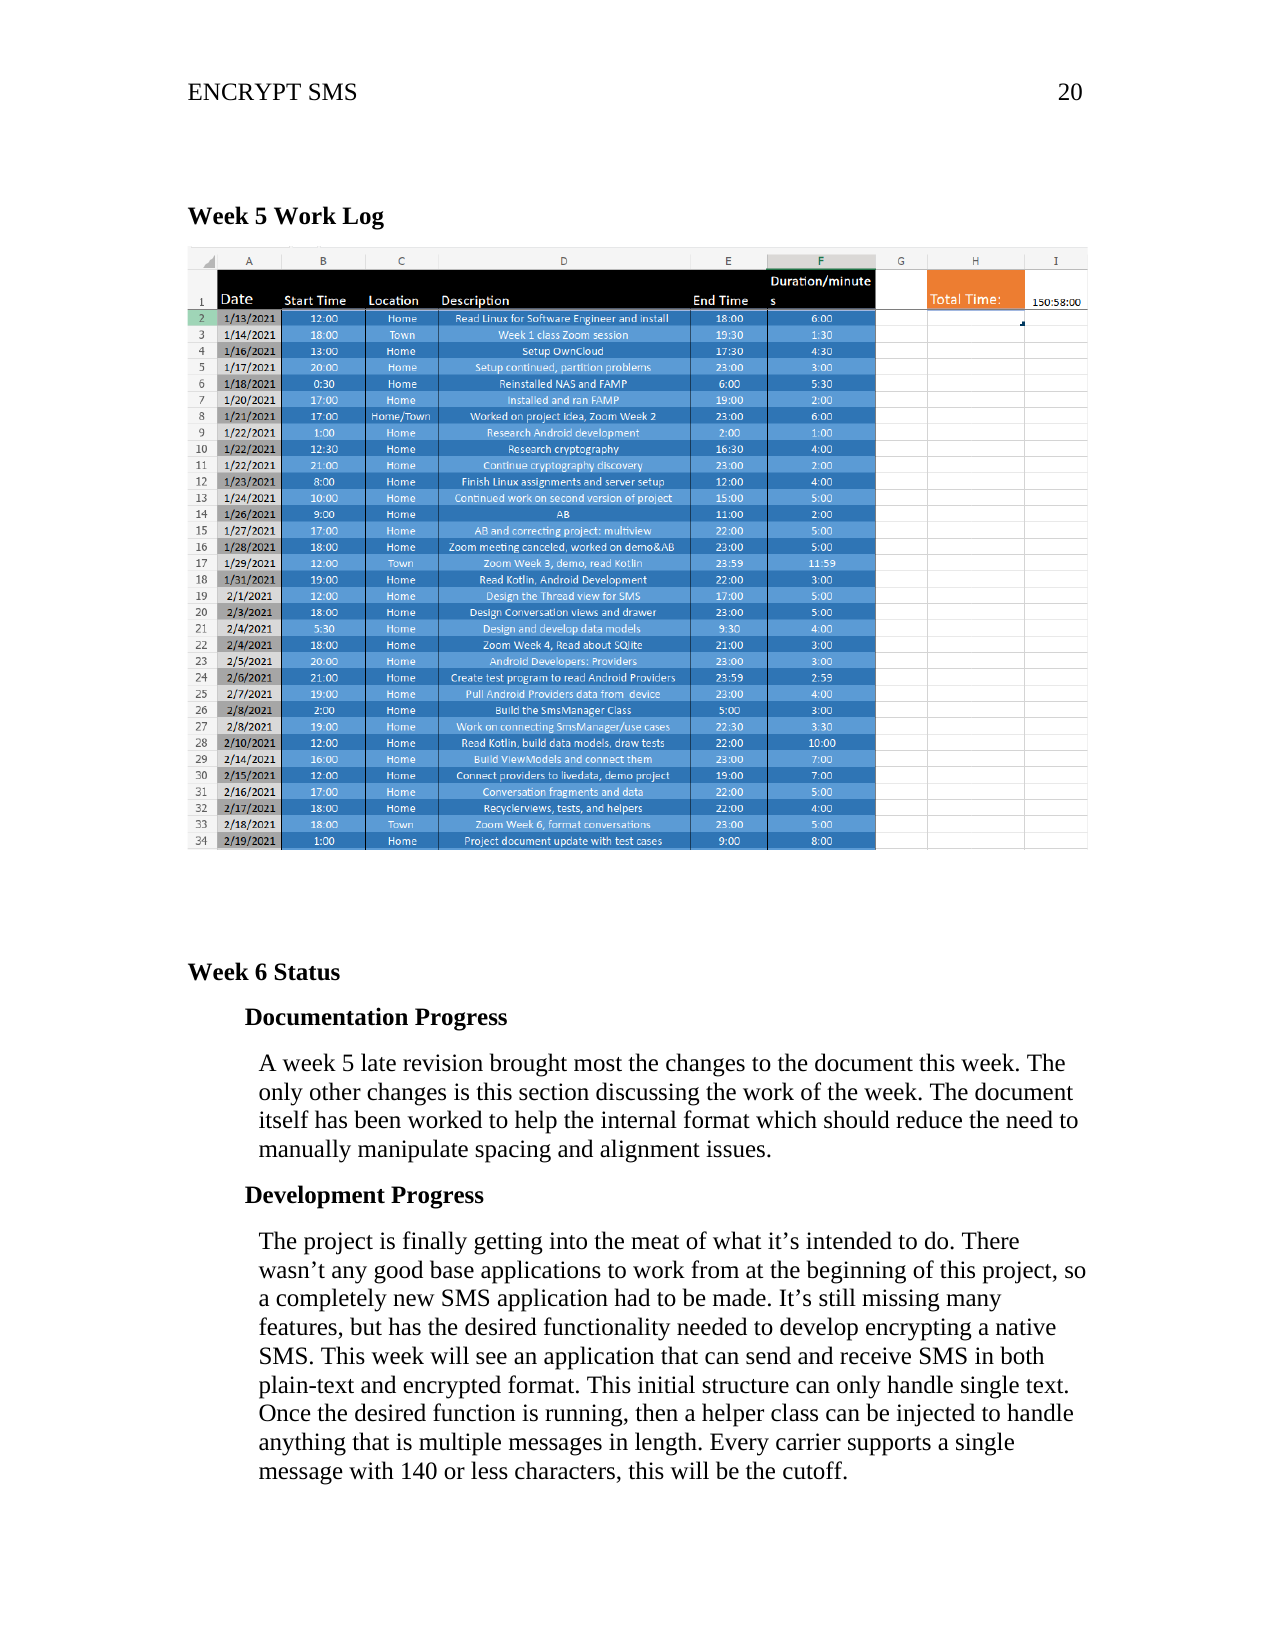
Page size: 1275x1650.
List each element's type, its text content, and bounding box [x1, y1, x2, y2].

text The project is finally getting into the meat of what it’s intended to do. There wasn’t any good base applications to work from at the beginning of this project, so a completely new SMS application had to be made. It’s still missing many features, but has the desired functionality needed to develop encrypting a native SMS. This week will see an application that can send and receive SMS in both plain-text and encrypted format. This initial structure can only handle single text. Once the desired function is running, then a helper class can be injected to handle anything that is multiple messages in length. Every carrier supports a single message with 140 or less characters, this will be the cutoff. [258, 1226, 1087, 1485]
picture [187, 246, 1088, 850]
text only other changes is this section discussing the work of the week. The document itself has been worked to help the internal format which should reduce the need to manually manipulate spacing and alignment issues. [258, 1077, 1087, 1163]
text A week 5 late revision brought most the changes to the document this week. The [258, 1048, 1087, 1077]
subtitle Documentation Progress [244, 1002, 1087, 1031]
subtitle Week 6 Status [187, 957, 1087, 986]
subtitle Development Progress [244, 1181, 1087, 1209]
subtitle Week 5 Work Log [187, 201, 1087, 230]
